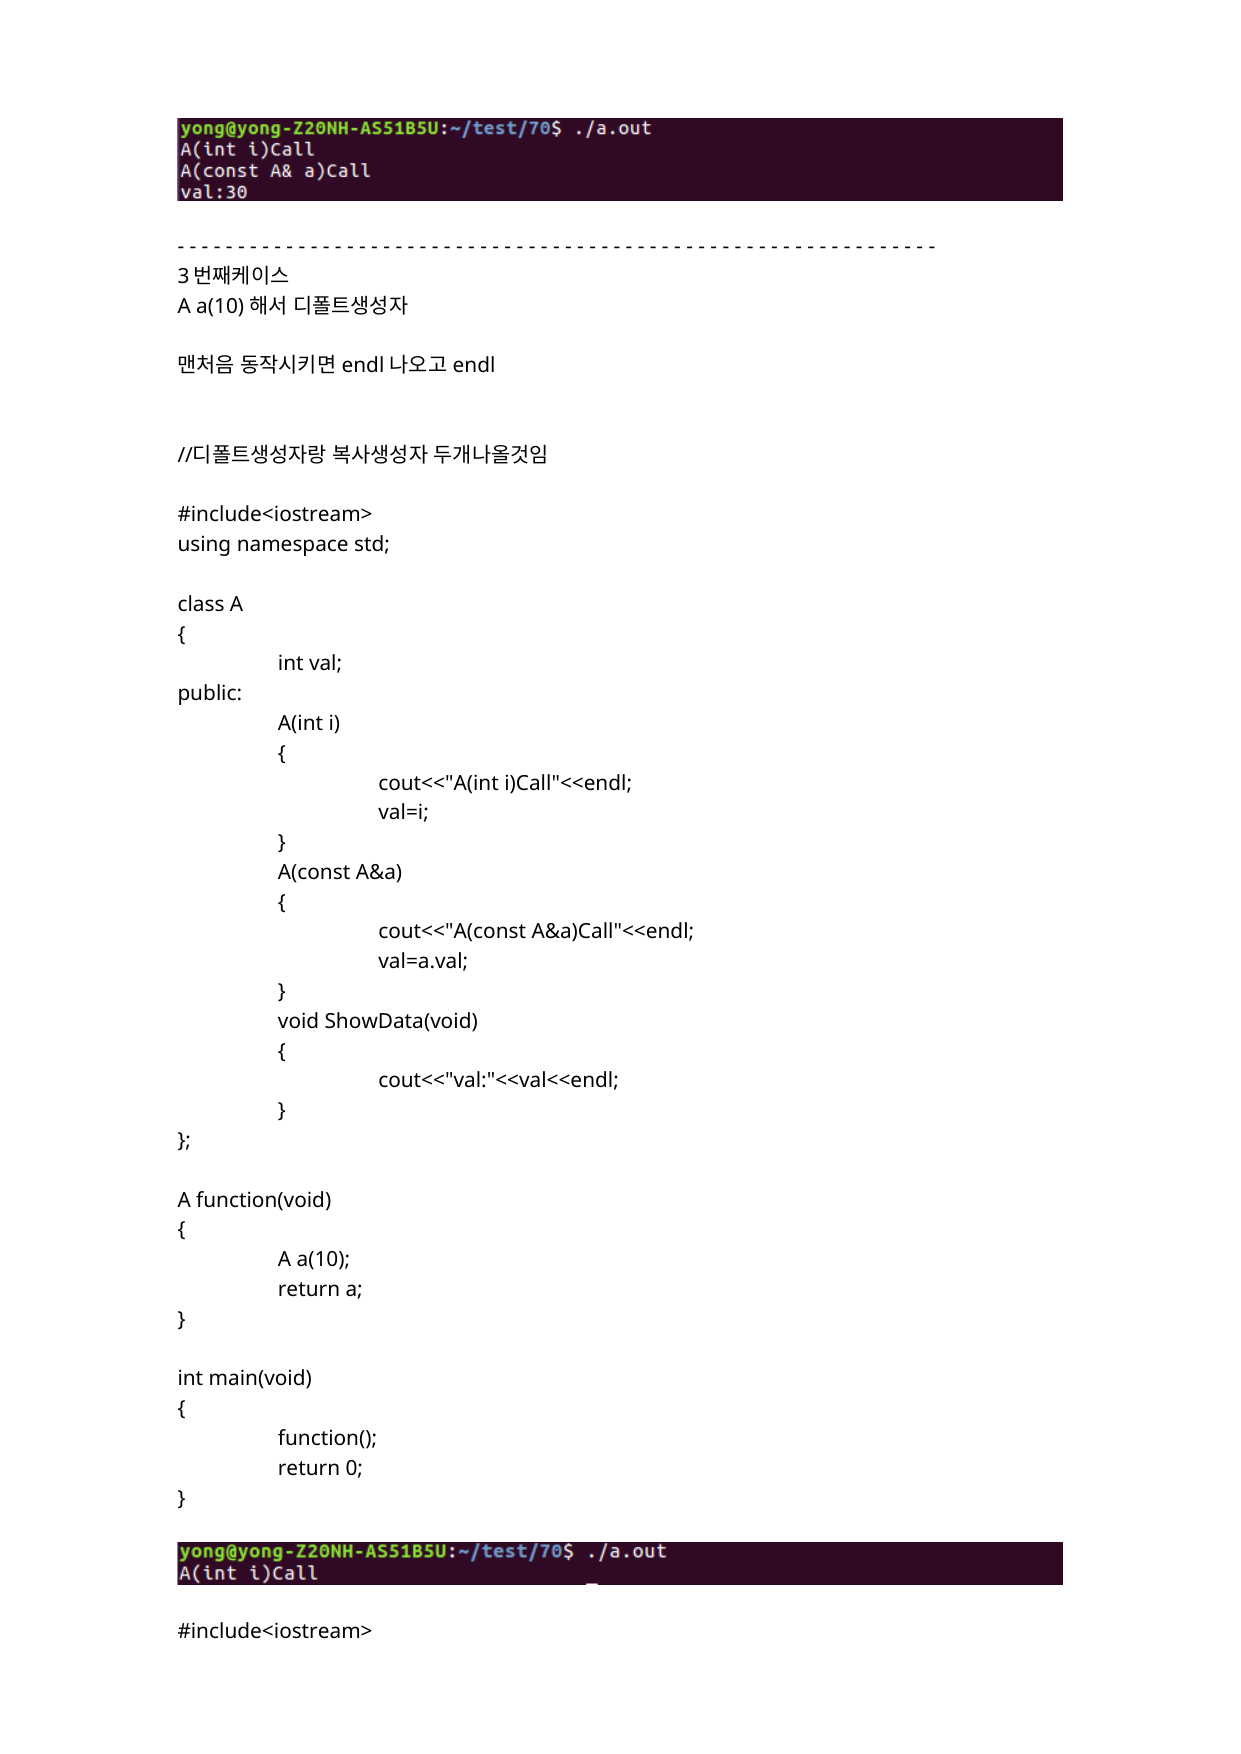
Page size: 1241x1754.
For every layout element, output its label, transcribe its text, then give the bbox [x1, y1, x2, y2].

text { [177, 1214, 1063, 1243]
text A a(10) 해서 디폴트생성자 [177, 291, 1063, 319]
text } [177, 1304, 1063, 1332]
text using namespace std; [177, 529, 1063, 558]
text void ShowData(void) [177, 1006, 1063, 1034]
text return a; [177, 1274, 1063, 1303]
text cout<<"val:"<<val<<endl; [177, 1066, 1063, 1094]
text cout<<"A(int i)Call"<<endl; [177, 768, 1063, 796]
text public: [177, 678, 1063, 707]
text cout<<"A(const A&a)Call"<<endl; [177, 917, 1063, 945]
text { [177, 1393, 1063, 1422]
text { [177, 738, 1063, 766]
text val=i; [177, 797, 1063, 826]
text class A [177, 589, 1063, 617]
text { [177, 1036, 1063, 1064]
text int main(void) [177, 1363, 1063, 1392]
text { [177, 887, 1063, 915]
text A(const A&a) [177, 857, 1063, 886]
text A function(void) [177, 1185, 1063, 1213]
text }; [177, 1125, 1063, 1154]
text //디폴트생성자랑 복사생성자 두개나올것임 [177, 440, 1063, 468]
text val=a.val; [177, 946, 1063, 975]
text A a(10); [177, 1244, 1063, 1273]
text 3번째케이스 [177, 261, 1063, 290]
text } [177, 1095, 1063, 1124]
text int val; [177, 648, 1063, 677]
text #include<iostream> [177, 499, 1063, 528]
text } [177, 827, 1063, 856]
text #include<iostream> [177, 1616, 1063, 1644]
text } [177, 976, 1063, 1005]
picture [177, 118, 1063, 201]
text 맨처음 동작시키면 endl 나오고 endl [177, 351, 1063, 379]
text - - - - - - - - - - - - - - - - - - - - - - - - - - - - - - - - - - - - - - - - - - - - - - - - - - - - - - - - - - - - - - - [177, 231, 1063, 260]
text { [177, 619, 1063, 647]
text function(); [177, 1423, 1063, 1452]
text A(int i) [177, 708, 1063, 737]
text return 0; [177, 1453, 1063, 1481]
picture [177, 1542, 1063, 1585]
text } [177, 1483, 1063, 1511]
